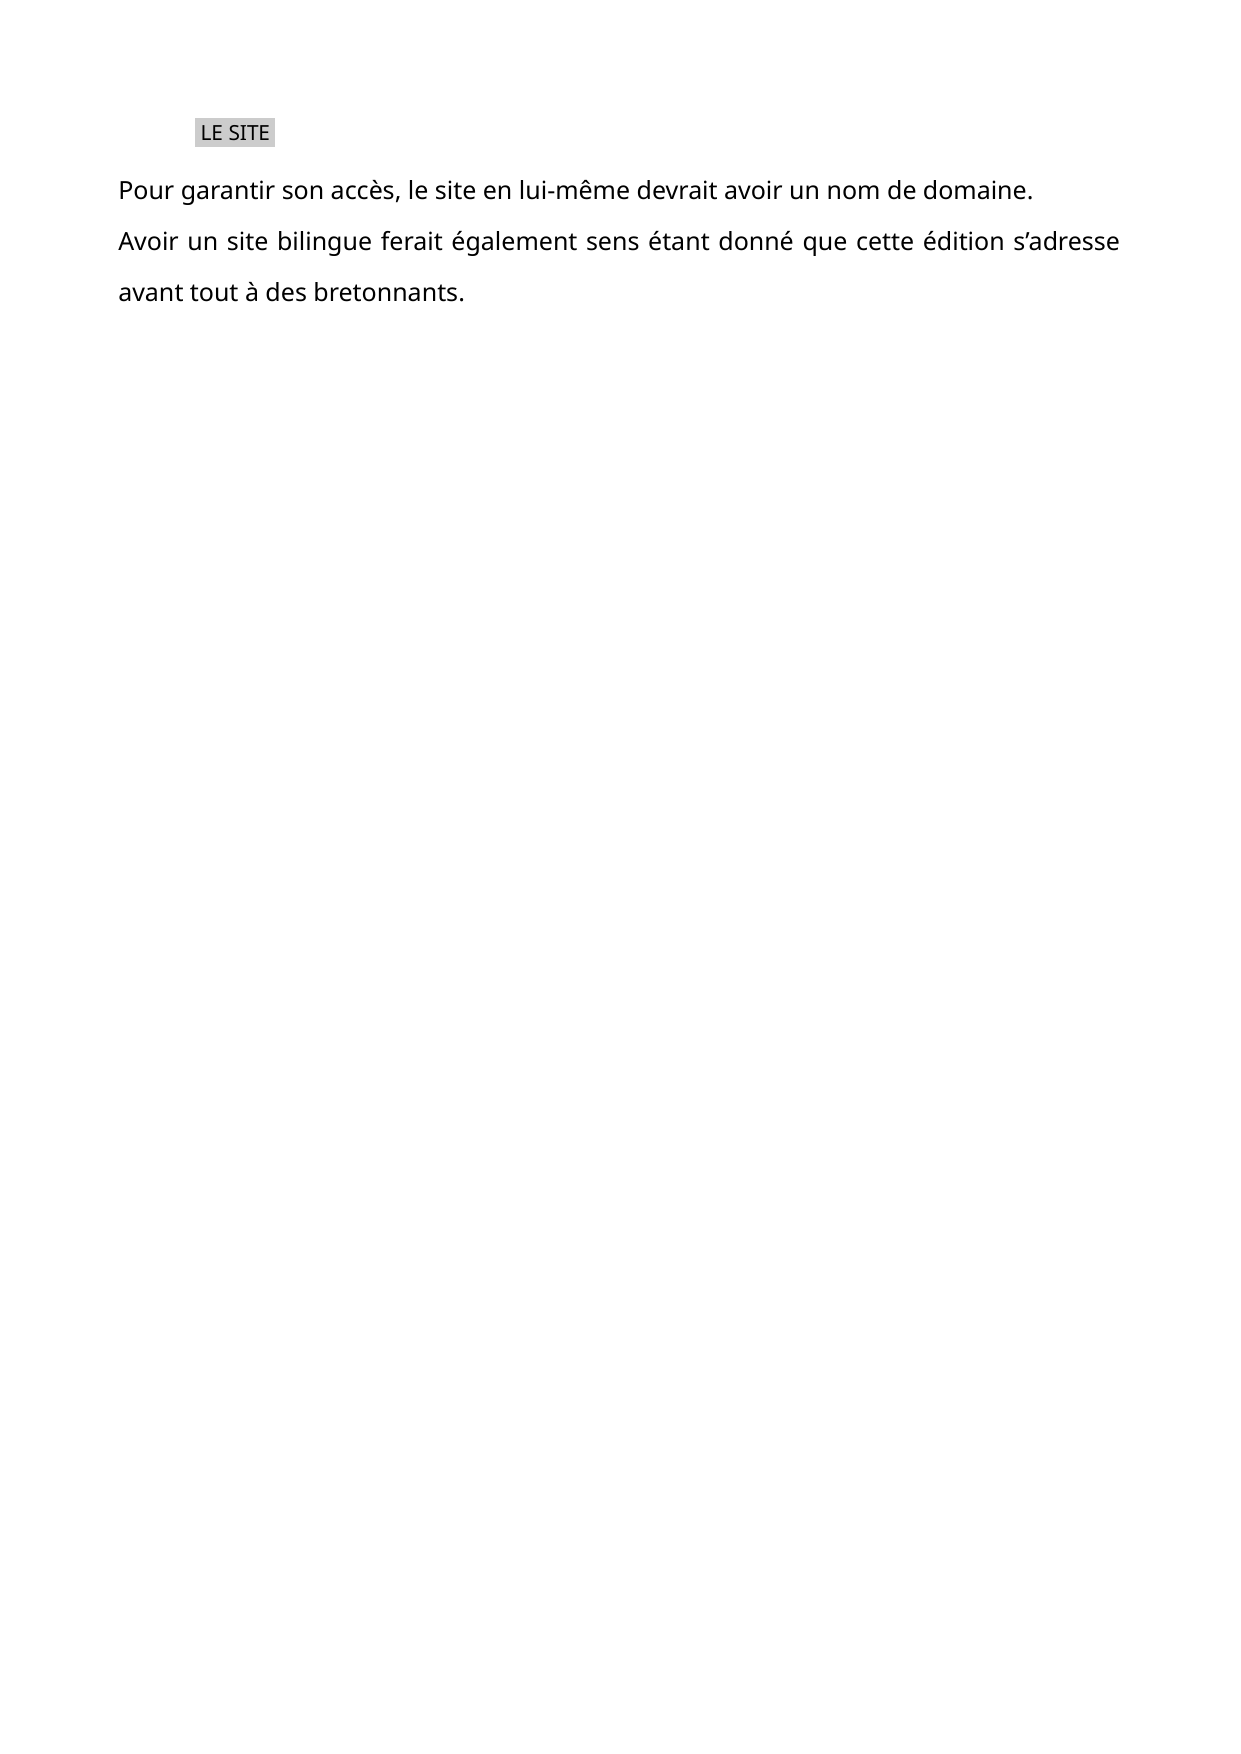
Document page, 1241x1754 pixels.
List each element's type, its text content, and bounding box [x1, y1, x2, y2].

text Pour garantir son accès, le site en lui-même devrait avoir un nom de domaine. [118, 172, 1122, 207]
subtitle Le site [275, 118, 1122, 147]
text Avoir un site bilingue ferait également sens étant donné que cette édition s’adresse avant tout à des bretonnants. [118, 223, 1122, 309]
